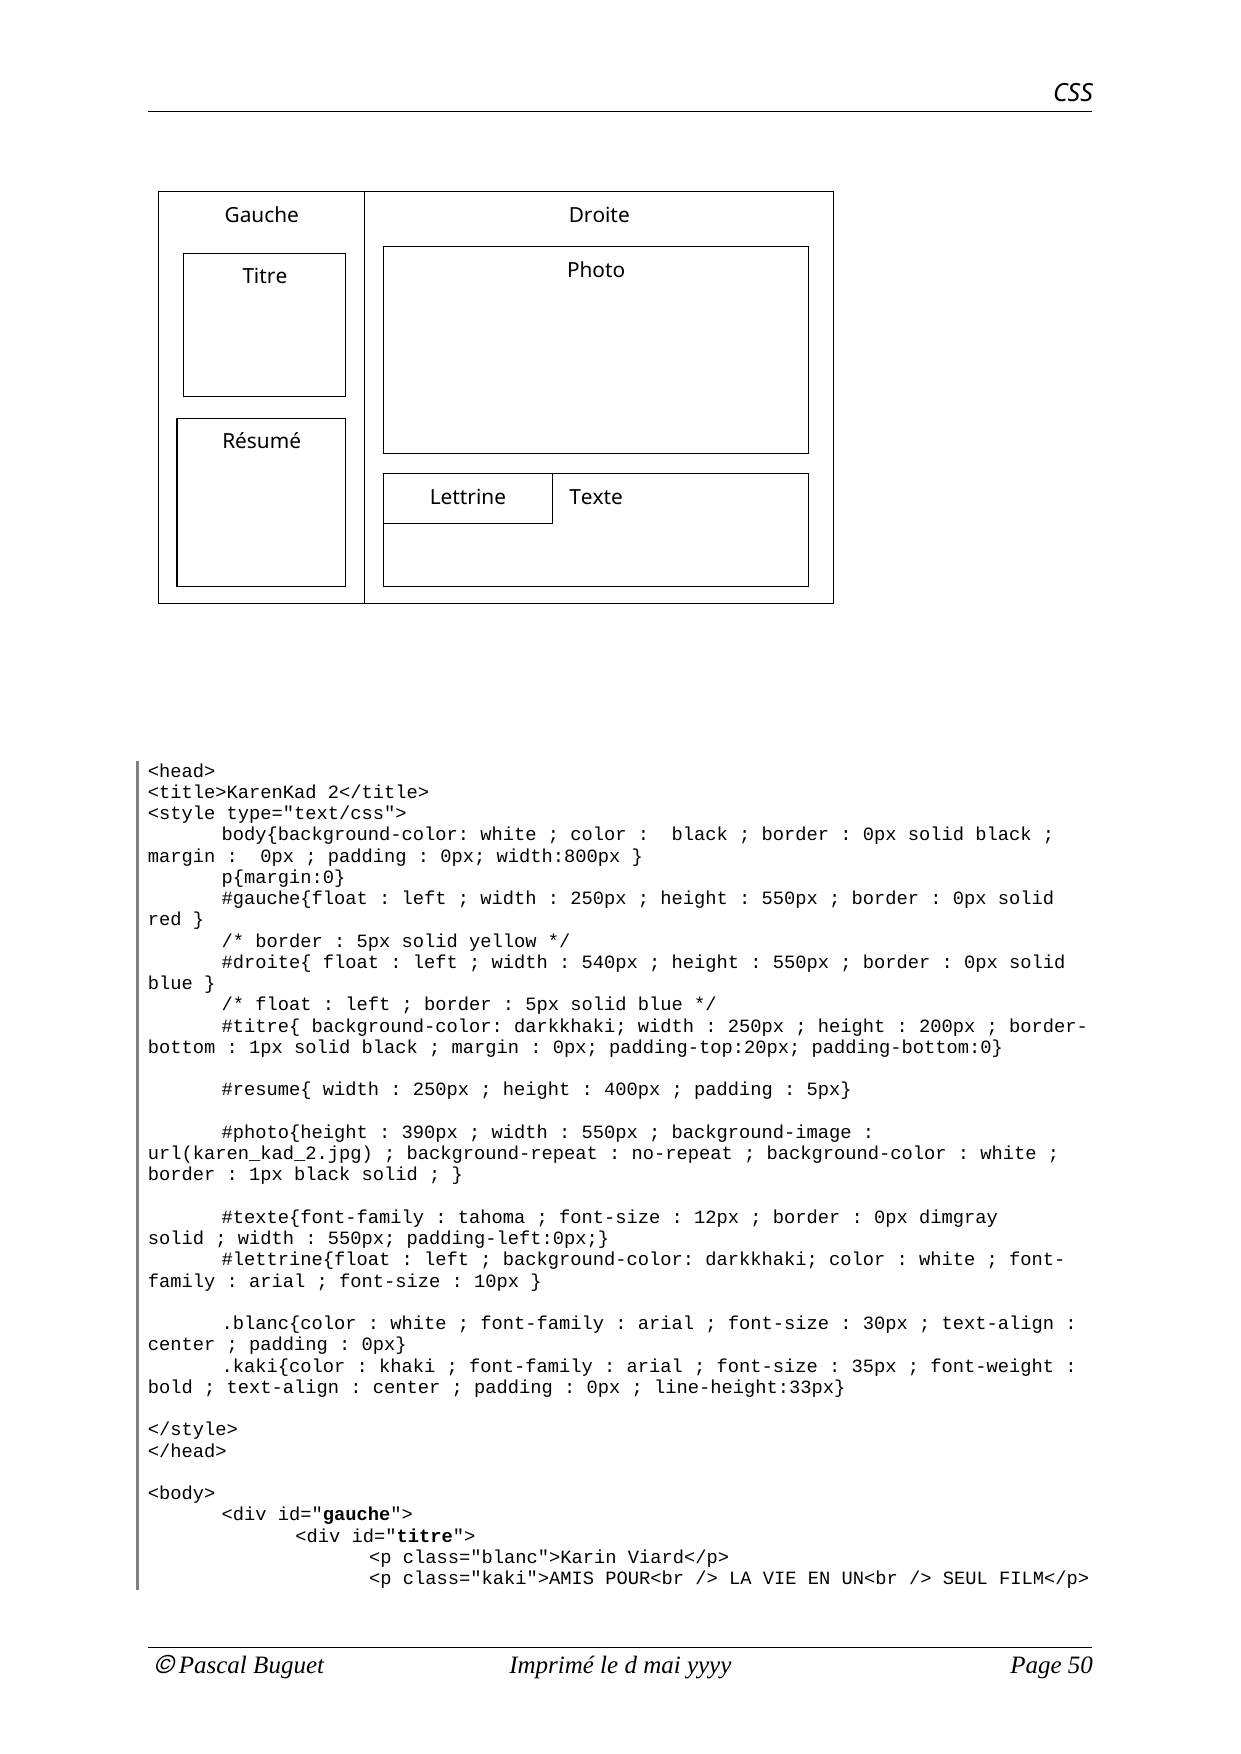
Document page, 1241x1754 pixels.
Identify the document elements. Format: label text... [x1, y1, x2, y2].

text .blanc{color : white ; font-family : arial ; font-size : 30px ; text-align : center ; padding : 0px} [148, 1314, 1092, 1356]
text Titre [199, 261, 330, 290]
text #resume{ width : 250px ; height : 400px ; padding : 5px} [148, 1080, 1092, 1101]
text #texte{font-family : tahoma ; font-size : 12px ; border : 0px dimgray solid ; width : 550px; padding-left:0px;} [148, 1208, 1092, 1250]
text /* float : left ; border : 5px solid blue */ [148, 995, 1092, 1016]
text <style type="text/css"> [148, 804, 1092, 825]
text Texte [553, 482, 792, 511]
text #photo{height : 390px ; width : 550px ; background-image : url(karen_kad_2.jpg) ; background-repeat : no-repeat ; background-color : white ; border : 1px black solid ; } [148, 1123, 1092, 1186]
text </style> [148, 1420, 1092, 1441]
text <title>KarenKad 2</title> [148, 783, 1092, 804]
text <p class="kaki">AMIS POUR<br /> LA VIE EN UN<br /> SEUL FILM</p> [148, 1569, 1092, 1590]
text Lettrine [399, 482, 536, 511]
text Gauche [174, 200, 349, 228]
text body{background-color: white ; color : black ; border : 0px solid black ; margin : 0px ; padding : 0px; width:800px } [148, 825, 1092, 868]
text #droite{ float : left ; width : 540px ; height : 550px ; border : 0px solid blue } [148, 953, 1092, 995]
text </head> [148, 1441, 1092, 1463]
text <div id="titre"> [148, 1526, 1092, 1548]
text Droite [381, 200, 817, 228]
text <p class="blanc">Karin Viard</p> [148, 1548, 1092, 1569]
text .kaki{color : khaki ; font-family : arial ; font-size : 35px ; font-weight : bold ; text-align : center ; padding : 0px ; line-height:33px} [148, 1356, 1092, 1399]
text Photo [399, 255, 792, 284]
text Résumé [193, 427, 330, 455]
text <body> [148, 1484, 1092, 1505]
text #gauche{float : left ; width : 250px ; height : 550px ; border : 0px solid red } [148, 889, 1092, 931]
text <div id="gauche"> [148, 1505, 1092, 1526]
text #titre{ background-color: darkkhaki; width : 250px ; height : 200px ; border-bottom : 1px solid black ; margin : 0px; padding-top:20px; padding-bottom:0} [148, 1016, 1092, 1059]
text p{margin:0} [148, 868, 1092, 889]
text <head> [148, 761, 1092, 783]
text #lettrine{float : left ; background-color: darkkhaki; color : white ; font-family : arial ; font-size : 10px } [148, 1250, 1092, 1293]
text /* border : 5px solid yellow */ [148, 931, 1092, 953]
